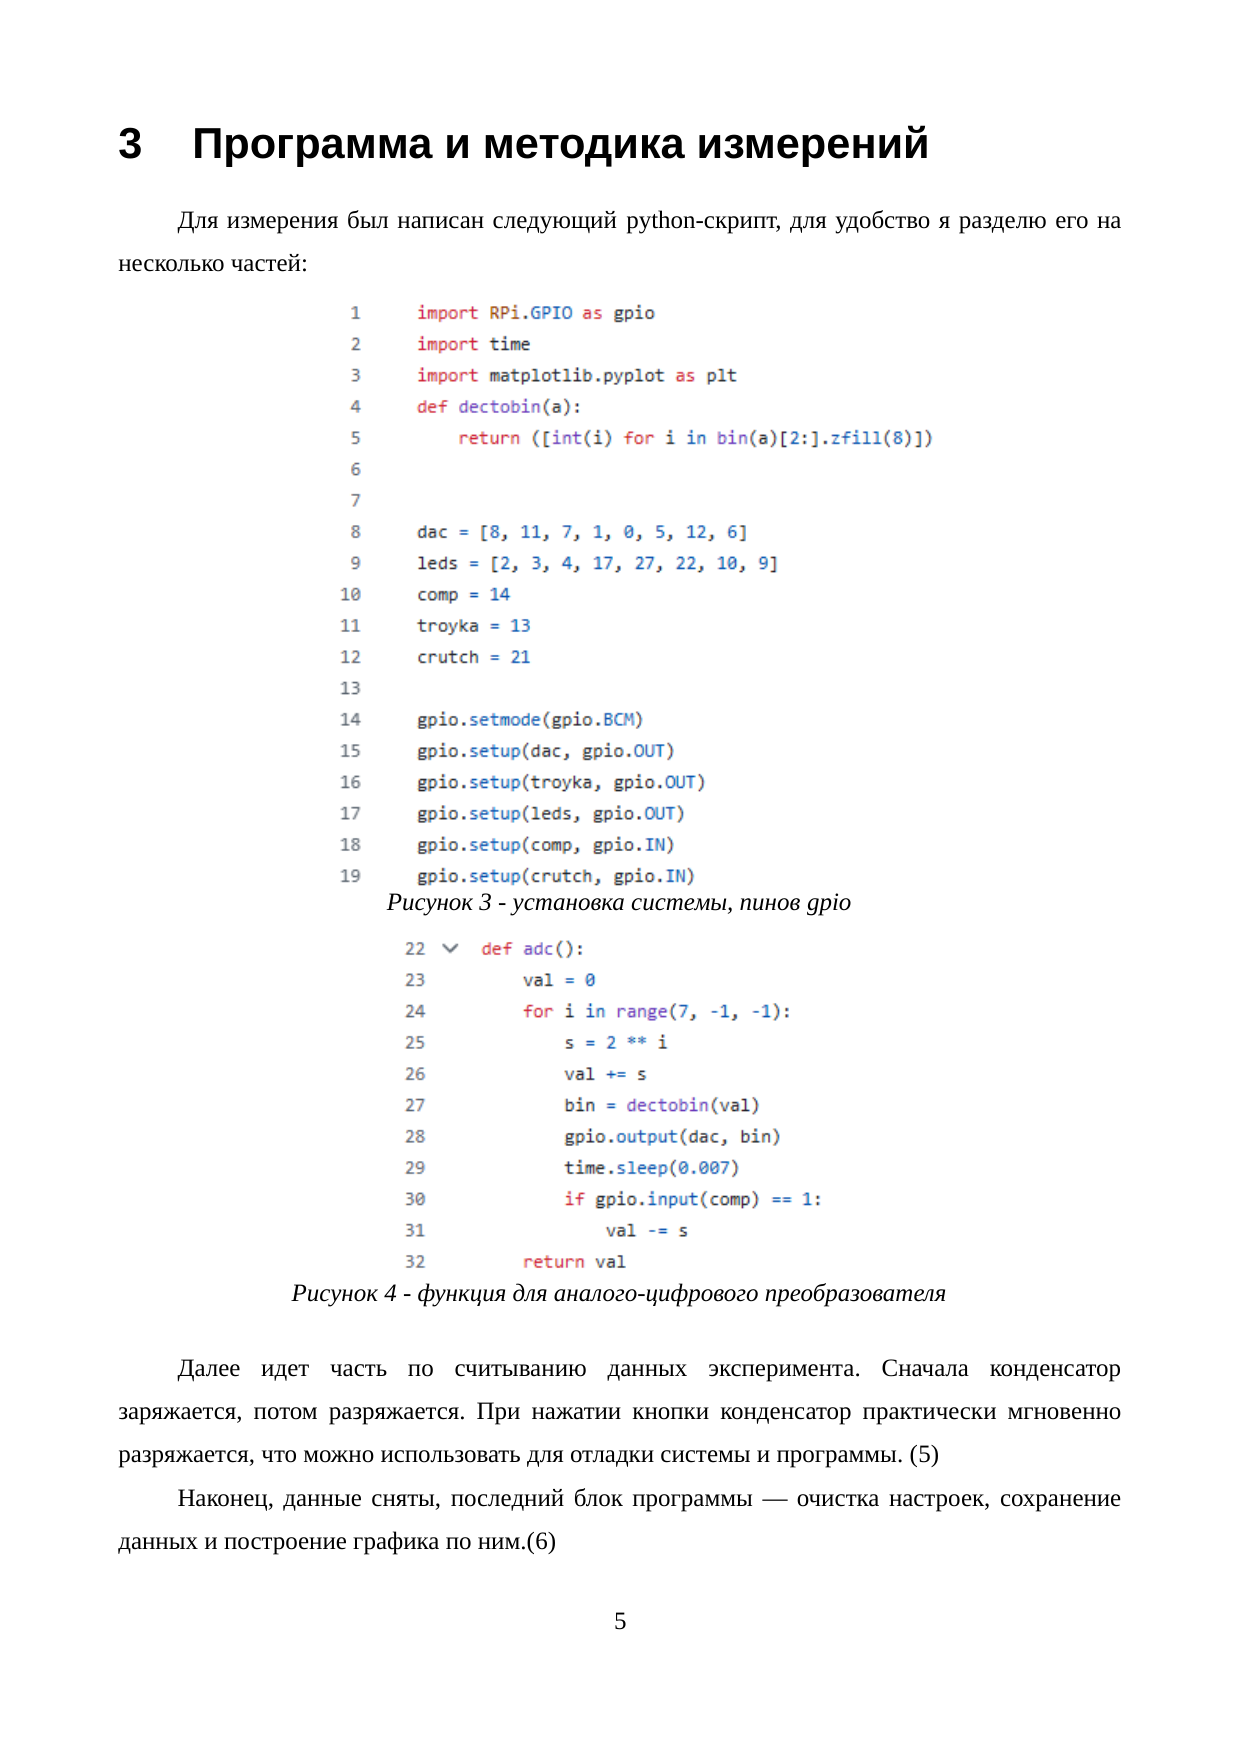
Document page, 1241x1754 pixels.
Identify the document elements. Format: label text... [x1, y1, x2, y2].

picture [278, 291, 962, 887]
text Наконец, данные сняты, последний блок программы — очистка настроек, сохранение данных и построение графика по ним.(6) [118, 1483, 1122, 1554]
text Для измерения был написан следующий python-скрипт, для удобство я разделю его на несколько частей: [118, 205, 1122, 277]
table_cell Рисунок 4 - функция для аналого-цифрового преобразователя [118, 930, 1122, 1324]
table_header Рисунок 3 - установка системы, пинов gpio [118, 292, 1122, 930]
text Далее идет часть по считыванию данных эксперимента. Сначала конденсатор заряжается, потом разряжается. При нажатии кнопки конденсатор практически мгновенно разряжается, что можно использовать для отладки системы и программы. (5) [118, 1353, 1122, 1468]
subtitle Программа и методика измерений [118, 118, 1122, 168]
picture [380, 930, 860, 1279]
